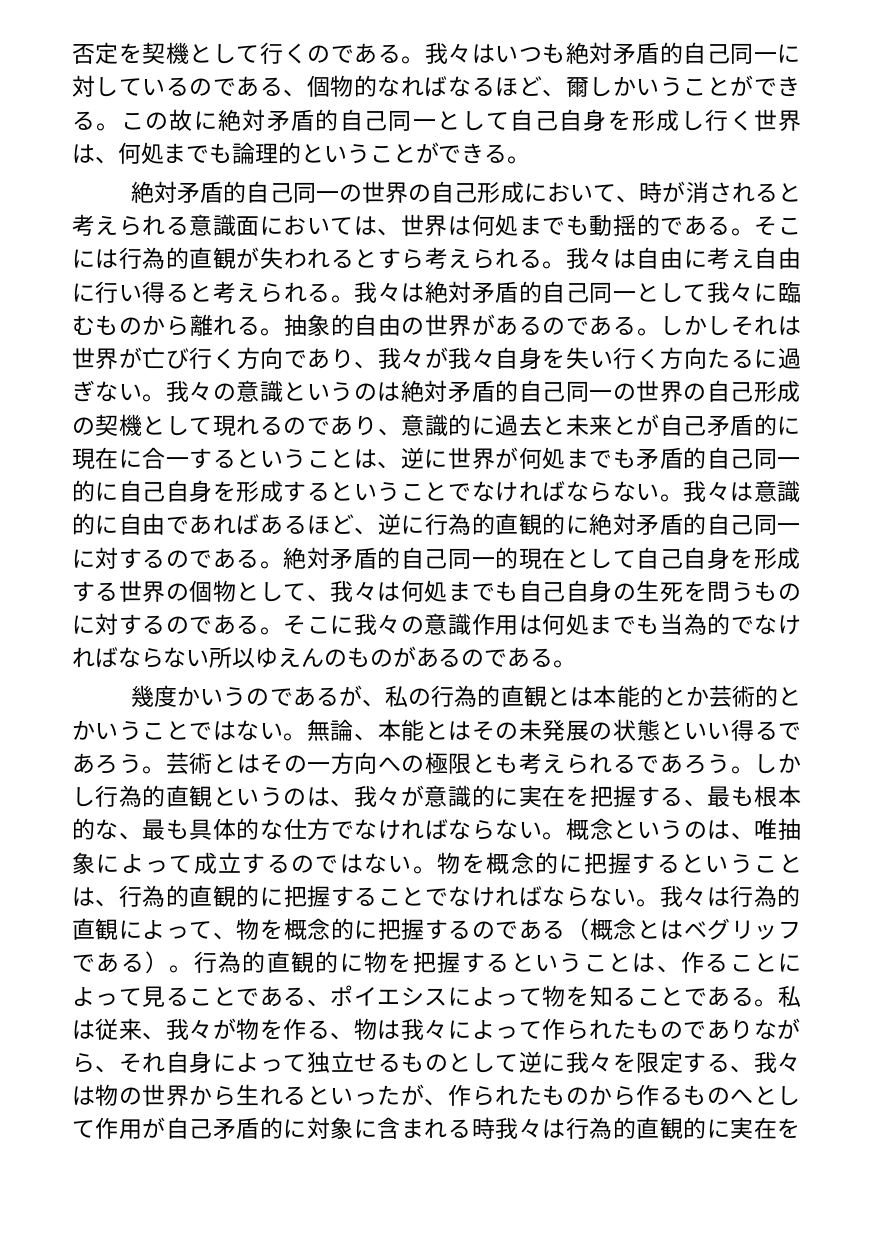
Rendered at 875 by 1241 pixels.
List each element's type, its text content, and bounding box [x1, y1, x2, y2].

text 幾度かいうのであるが、私の行為的直観とは本能的とか芸術的とかいうことではない。無論、本能とはその未発展の状態といい得るであろう。芸術とはその一方向への極限とも考えられるであろう。しかし行為的直観というのは、我々が意識的に実在を把握する、最も根本的な、最も具体的な仕方でなければならない。概念というのは、唯抽象によって成立するのではない。物を概念的に把握するということは、行為的直観的に把握することでなければならない。我々は行為的直観によって、物を概念的に把握するのである（概念とはベグリッフである）。行為的直観的に物を把握するということは、作ることによって見ることである、ポイエシスによって物を知ることである。私は従来、我々が物を作る、物は我々によって作られたものでありながら、それ自身によって独立せるものとして逆に我々を限定する、我々は物の世界から生れるといったが、作られたものから作るものへとして作用が自己矛盾的に対象に含まれる時我々は行為的直観的に実在を [72, 679, 802, 1144]
text 絶対矛盾的自己同一の世界の自己形成において、時が消されると考えられる意識面においては、世界は何処までも動揺的である。そこには行為的直観が失われるとすら考えられる。我々は自由に考え自由に行い得ると考えられる。我々は絶対矛盾的自己同一として我々に臨むものから離れる。抽象的自由の世界があるのである。しかしそれは世界が亡び行く方向であり、我々が我々自身を失い行く方向たるに過ぎない。我々の意識というのは絶対矛盾的自己同一の世界の自己形成の契機として現れるのであり、意識的に過去と未来とが自己矛盾的に現在に合一するということは、逆に世界が何処までも矛盾的自己同一的に自己自身を形成するということでなければならない。我々は意識的に自由であればあるほど、逆に行為的直観的に絶対矛盾的自己同一に対するのである。絶対矛盾的自己同一的現在として自己自身を形成する世界の個物として、我々は何処までも自己自身の生死を問うものに対するのである。そこに我々の意識作用は何処までも当為的でなければならない所以ゆえんのものがあるのである。 [72, 175, 802, 673]
text 否定を契機として行くのである。我々はいつも絶対矛盾的自己同一に対しているのである、個物的なればなるほど、爾しかいうことができる。この故に絶対矛盾的自己同一として自己自身を形成し行く世界は、何処までも論理的ということができる。 [72, 36, 802, 169]
